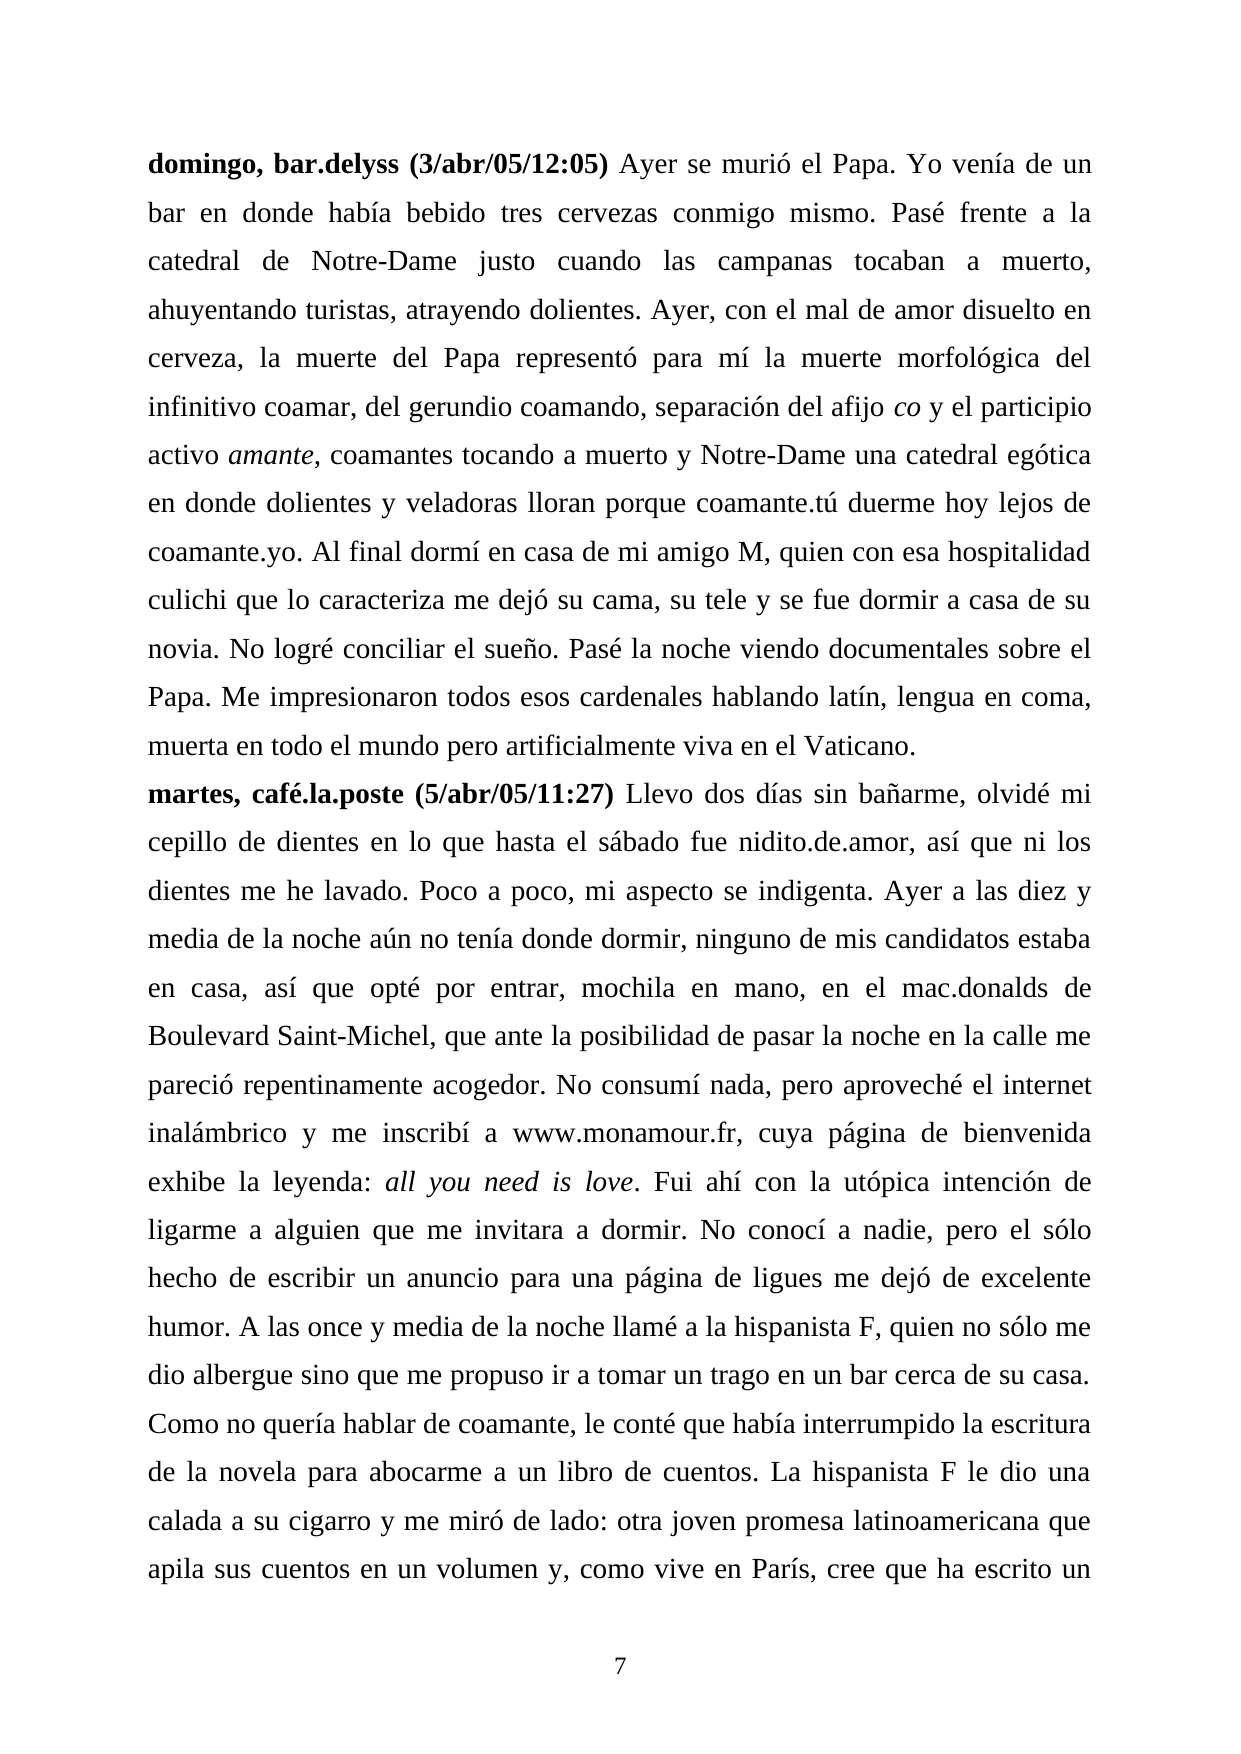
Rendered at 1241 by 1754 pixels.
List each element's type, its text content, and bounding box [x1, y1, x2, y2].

text martes, café.la.poste (5/abr/05/11:27) Llevo dos días sin bañarme, olvidé mi cepillo de dientes en lo que hasta el sábado fue nidito.de.amor, así que ni los dientes me he lavado. Poco a poco, mi aspecto se indigenta. Ayer a las diez y media de la noche aún no tenía donde dormir, ninguno de mis candidatos estaba en casa, así que opté por entrar, mochila en mano, en el mac.donalds de Boulevard Saint-Michel, que ante la posibilidad de pasar la noche en la calle me pareció repentinamente acogedor. No consumí nada, pero aproveché el internet inalámbrico y me inscribí a www.monamour.fr, cuya página de bienvenida exhibe la leyenda: all you need is love. Fui ahí con la utópica intención de ligarme a alguien que me invitara a dormir. No conocí a nadie, pero el sólo hecho de escribir un anuncio para una página de ligues me dejó de excelente humor. A las once y media de la noche llamé a la hispanista F, quien no sólo me dio albergue sino que me propuso ir a tomar un trago en un bar cerca de su casa. Como no quería hablar de coamante, le conté que había interrumpido la escritura de la novela para abocarme a un libro de cuentos. La hispanista F le dio una calada a su cigarro y me miró de lado: otra joven promesa latinoamericana que apila sus cuentos en un volumen y, como vive en París, cree que ha escrito un [148, 777, 1092, 1585]
text domingo, bar.delyss (3/abr/05/12:05) Ayer se murió el Papa. Yo venía de un bar en donde había bebido tres cervezas conmigo mismo. Pasé frente a la catedral de Notre-Dame justo cuando las campanas tocaban a muerto, ahuyentando turistas, atrayendo dolientes. Ayer, con el mal de amor disuelto en cerveza, la muerte del Papa representó para mí la muerte morfológica del infinitivo coamar, del gerundio coamando, separación del afijo co y el participio activo amante, coamantes tocando a muerto y Notre-Dame una catedral egótica en donde dolientes y veladoras lloran porque coamante.tú duerme hoy lejos de coamante.yo. Al final dormí en casa de mi amigo M, quien con esa hospitalidad culichi que lo caracteriza me dejó su cama, su tele y se fue dormir a casa de su novia. No logré conciliar el sueño. Pasé la noche viendo documentales sobre el Papa. Me impresionaron todos esos cardenales hablando latín, lengua en coma, muerta en todo el mundo pero artificialmente viva en el Vaticano. [148, 148, 1092, 761]
